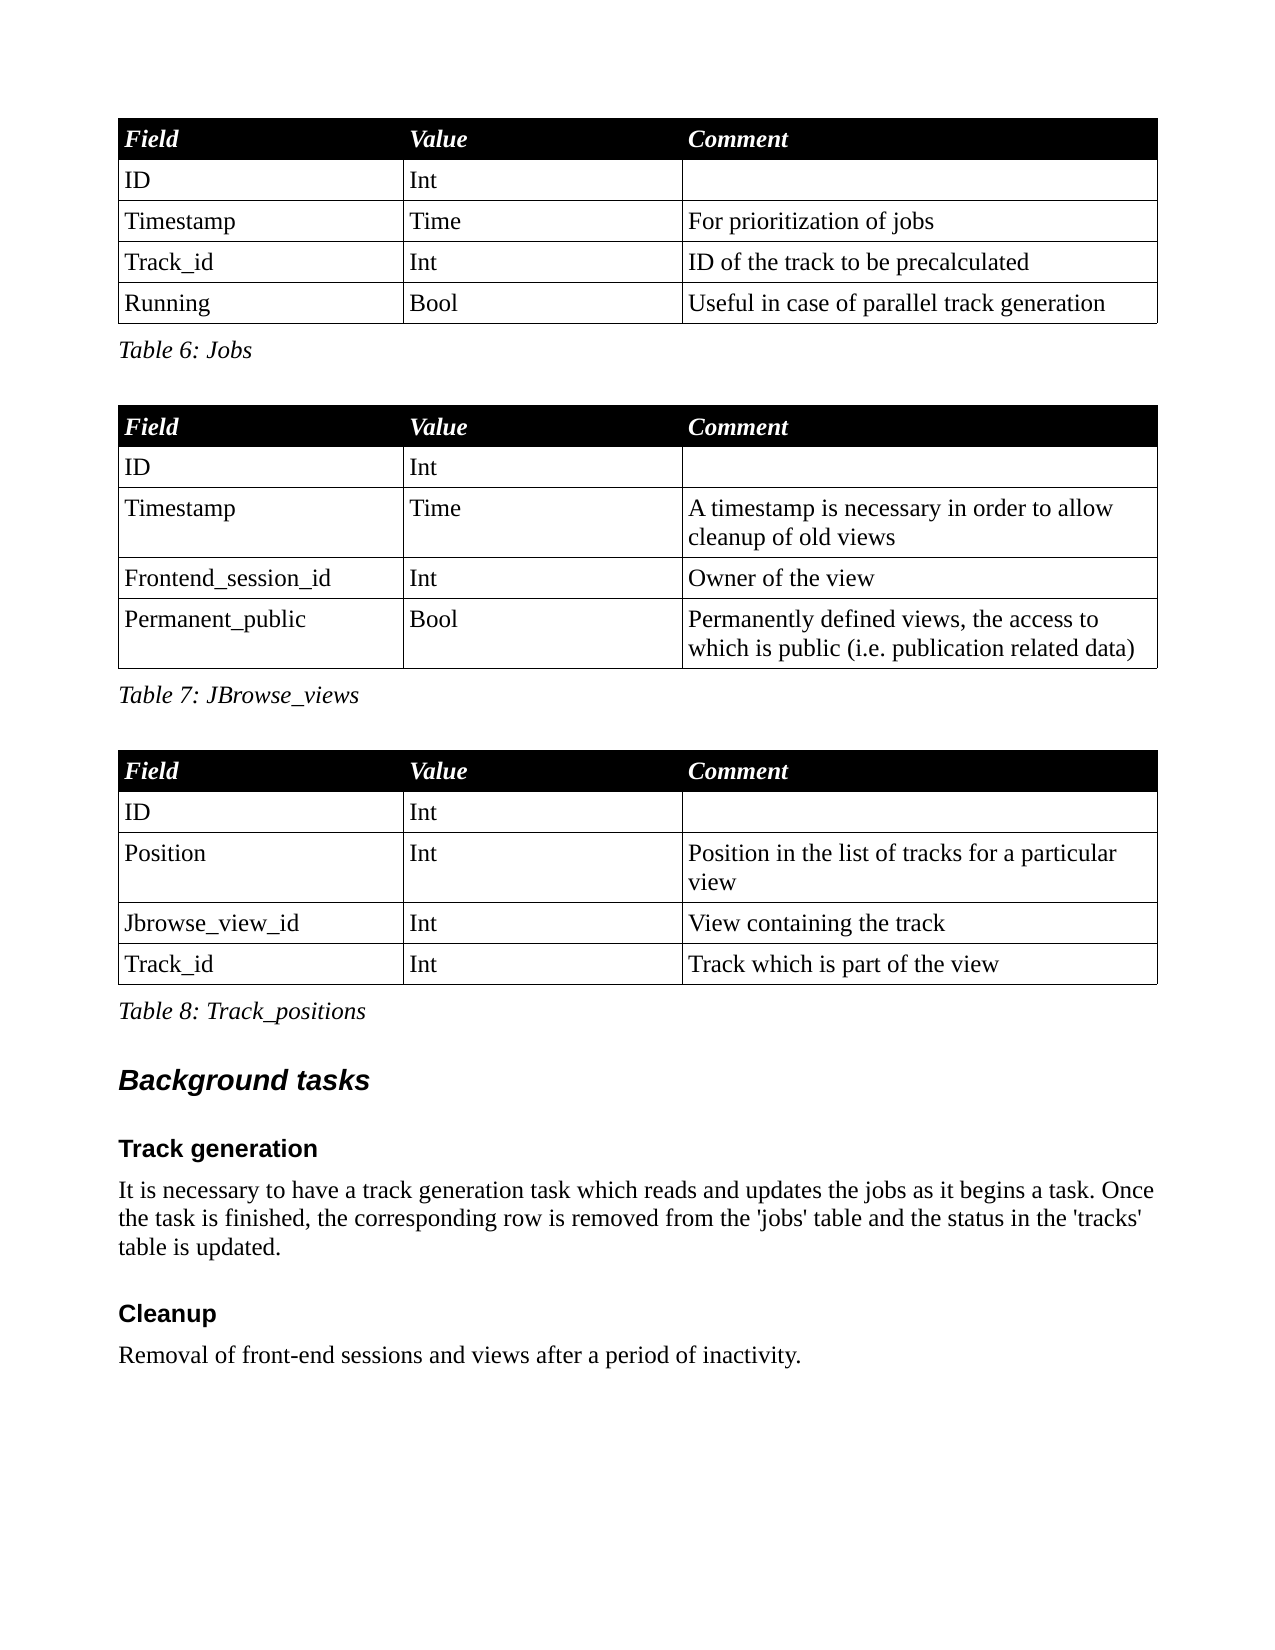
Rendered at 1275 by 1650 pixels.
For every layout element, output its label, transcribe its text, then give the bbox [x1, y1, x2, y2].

table_cell Int [404, 160, 682, 200]
table_cell View containing the track [683, 903, 1157, 943]
table_cell Int [404, 903, 682, 943]
table_cell Timestamp [119, 488, 403, 557]
table_cell [683, 447, 1157, 487]
table_cell Bool [404, 283, 682, 323]
table_cell Int [404, 242, 682, 282]
table_cell A timestamp is necessary in order to allow cleanup of old views [683, 488, 1157, 557]
table_header Field [119, 751, 403, 791]
table_cell Int [404, 944, 682, 984]
table_cell Track_id [119, 242, 403, 282]
table_header Value [404, 119, 682, 159]
table_cell Jbrowse_view_id [119, 903, 403, 943]
table_header Field [119, 406, 403, 446]
table_cell ID [119, 447, 403, 487]
text Table 6: Jobs [118, 335, 1157, 364]
text Table 8: Track_positions [118, 996, 1157, 1025]
table_cell ID [119, 160, 403, 200]
table_cell [683, 160, 1157, 200]
table_cell Permanently defined views, the access to which is public (i.e. publication related data) [683, 599, 1157, 668]
table_cell Int [404, 558, 682, 598]
table_header Comment [683, 119, 1157, 159]
table_cell Track which is part of the view [683, 944, 1157, 984]
table_cell ID of the track to be precalculated [683, 242, 1157, 282]
subtitle Background tasks [118, 1062, 1157, 1096]
table_cell Int [404, 447, 682, 487]
table_cell For prioritization of jobs [683, 201, 1157, 241]
text Removal of front-end sessions and views after a period of inactivity. [118, 1340, 1157, 1368]
table_cell [683, 792, 1157, 832]
table_cell Track_id [119, 944, 403, 984]
table_cell Permanent_public [119, 599, 403, 668]
table_cell Time [404, 488, 682, 557]
table_header Comment [683, 751, 1157, 791]
table_cell Position [119, 833, 403, 902]
text It is necessary to have a track generation task which reads and updates the jobs as it begins a task. Once the task is finished, the corresponding row is removed from the 'jobs' table and the status in the 'tracks' table is updated. [118, 1175, 1157, 1261]
table_cell Useful in case of parallel track generation [683, 283, 1157, 323]
table_cell Frontend_session_id [119, 558, 403, 598]
table_header Comment [683, 406, 1157, 446]
table_cell Bool [404, 599, 682, 668]
table_header Value [404, 751, 682, 791]
table_cell Int [404, 833, 682, 902]
subtitle Cleanup [118, 1298, 1157, 1327]
table_cell Position in the list of tracks for a particular view [683, 833, 1157, 902]
table_header Field [119, 119, 403, 159]
table_cell Running [119, 283, 403, 323]
text Table 7: JBrowse_views [118, 680, 1157, 709]
table_cell Time [404, 201, 682, 241]
table_cell Int [404, 792, 682, 832]
table_cell Timestamp [119, 201, 403, 241]
table_cell ID [119, 792, 403, 832]
table_cell Owner of the view [683, 558, 1157, 598]
subtitle Track generation [118, 1133, 1157, 1162]
table_header Value [404, 406, 682, 446]
